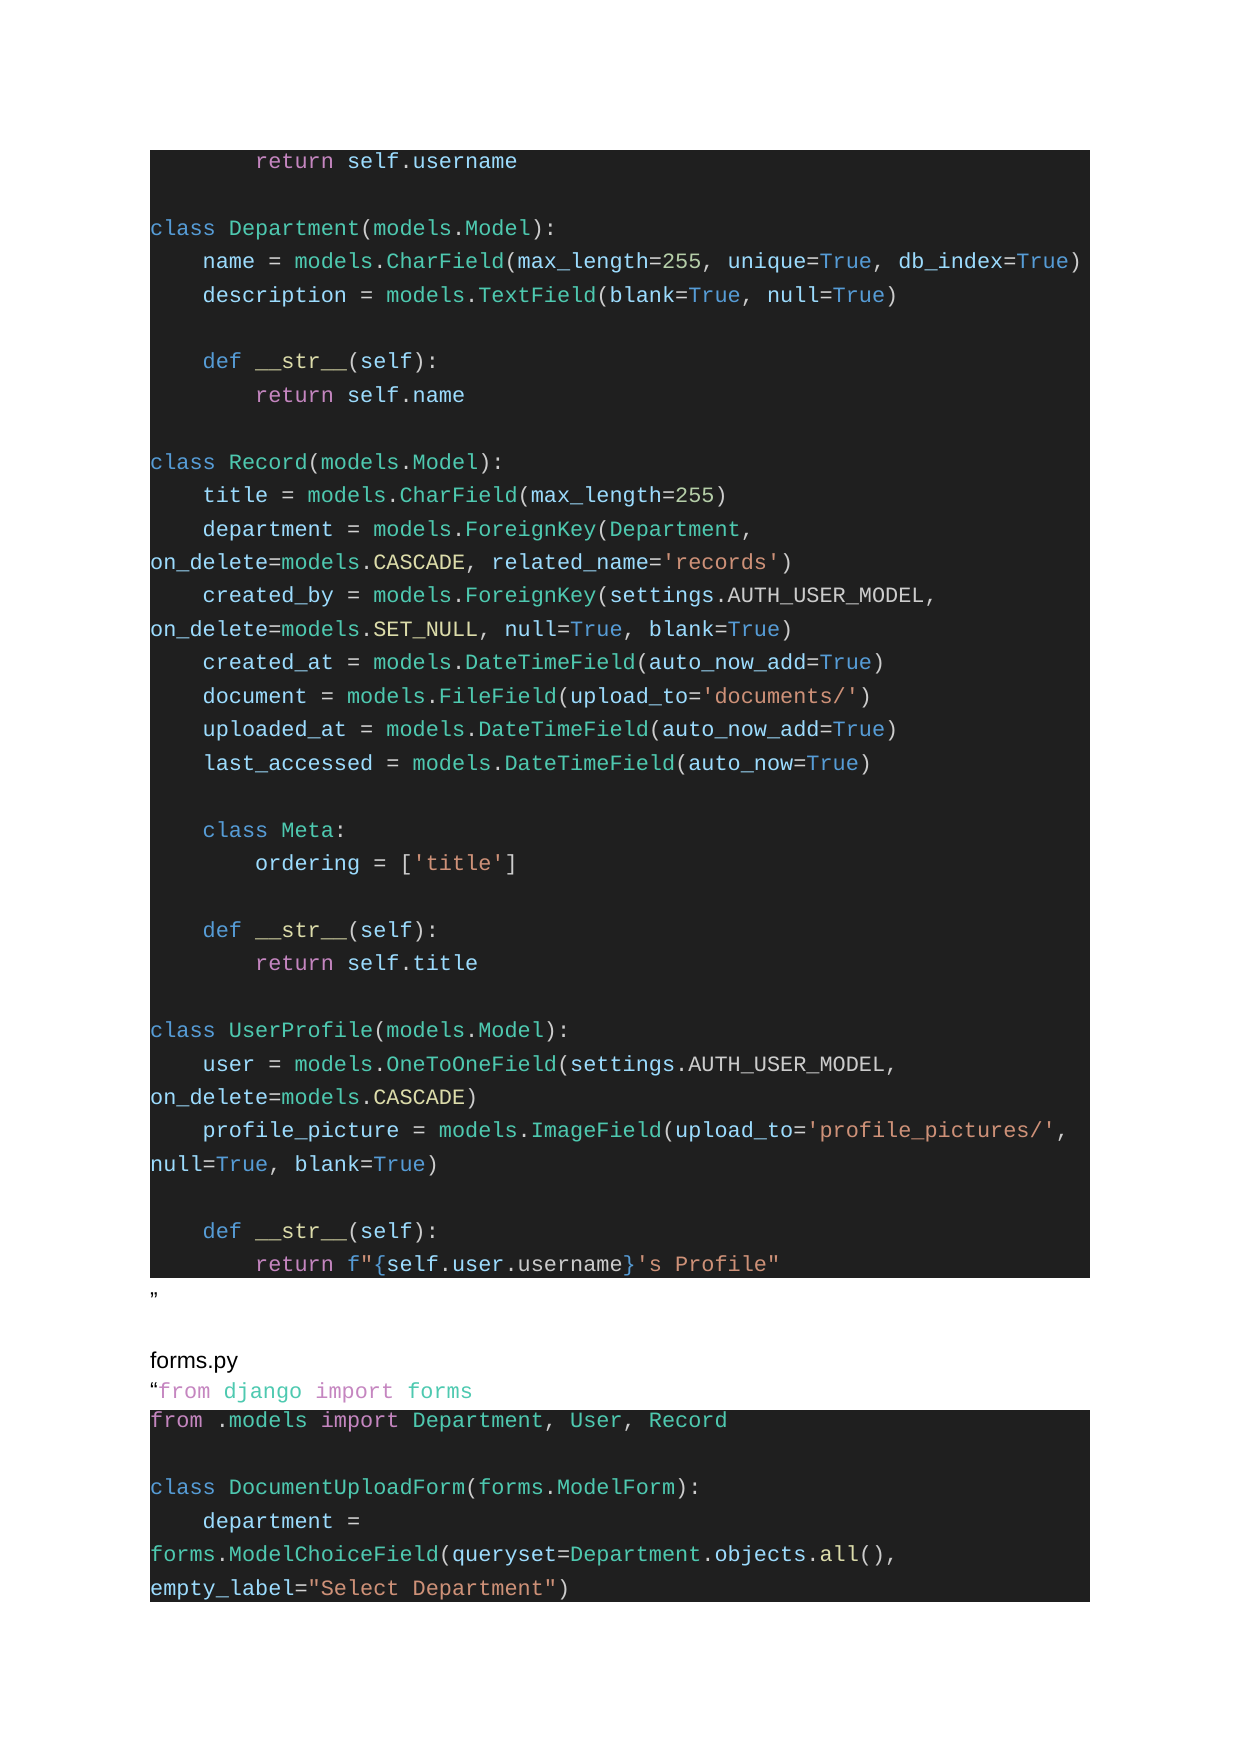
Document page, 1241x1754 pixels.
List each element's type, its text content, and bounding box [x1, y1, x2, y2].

text forms.py [150, 1317, 1090, 1374]
text department = models.ForeignKey(Department, on_delete=models.CASCADE, related_name='records') [150, 518, 1090, 576]
text return self.name [150, 384, 1090, 409]
text department = forms.ModelChoiceField(queryset=Department.objects.all(), empty_label="Select Department") [150, 1510, 1090, 1602]
text ordering = ['title'] [150, 852, 1090, 877]
text last_accessed = models.DateTimeField(auto_now=True) [150, 752, 1090, 777]
text def __str__(self): [150, 351, 1090, 375]
text class DocumentUploadForm(forms.ModelForm): [150, 1477, 1090, 1501]
text def __str__(self): [150, 919, 1090, 944]
text class Record(models.Model): [150, 451, 1090, 476]
text user = models.OneToOneField(settings.AUTH_USER_MODEL, on_delete=models.CASCADE) [150, 1053, 1090, 1111]
text def __str__(self): [150, 1220, 1090, 1245]
text created_at = models.DateTimeField(auto_now_add=True) [150, 652, 1090, 676]
text profile_picture = models.ImageField(upload_to='profile_pictures/', null=True, blank=True) [150, 1120, 1090, 1178]
text document = models.FileField(upload_to='documents/') [150, 685, 1090, 710]
text description = models.TextField(blank=True, null=True) [150, 284, 1090, 308]
text “from django import forms [150, 1377, 1090, 1406]
text class UserProfile(models.Model): [150, 1019, 1090, 1044]
text from .models import Department, User, Record [150, 1410, 1090, 1434]
text created_by = models.ForeignKey(settings.AUTH_USER_MODEL, on_delete=models.SET_NULL, null=True, blank=True) [150, 585, 1090, 643]
text return self.title [150, 952, 1090, 977]
text uploaded_at = models.DateTimeField(auto_now_add=True) [150, 718, 1090, 743]
text ” [150, 1287, 1090, 1313]
text class Meta: [150, 819, 1090, 843]
text class Department(models.Model): [150, 217, 1090, 242]
text title = models.CharField(max_length=255) [150, 484, 1090, 509]
text return f"{self.user.username}'s Profile" [150, 1253, 1090, 1278]
text return self.username [150, 150, 1090, 175]
text name = models.CharField(max_length=255, unique=True, db_index=True) [150, 250, 1090, 275]
